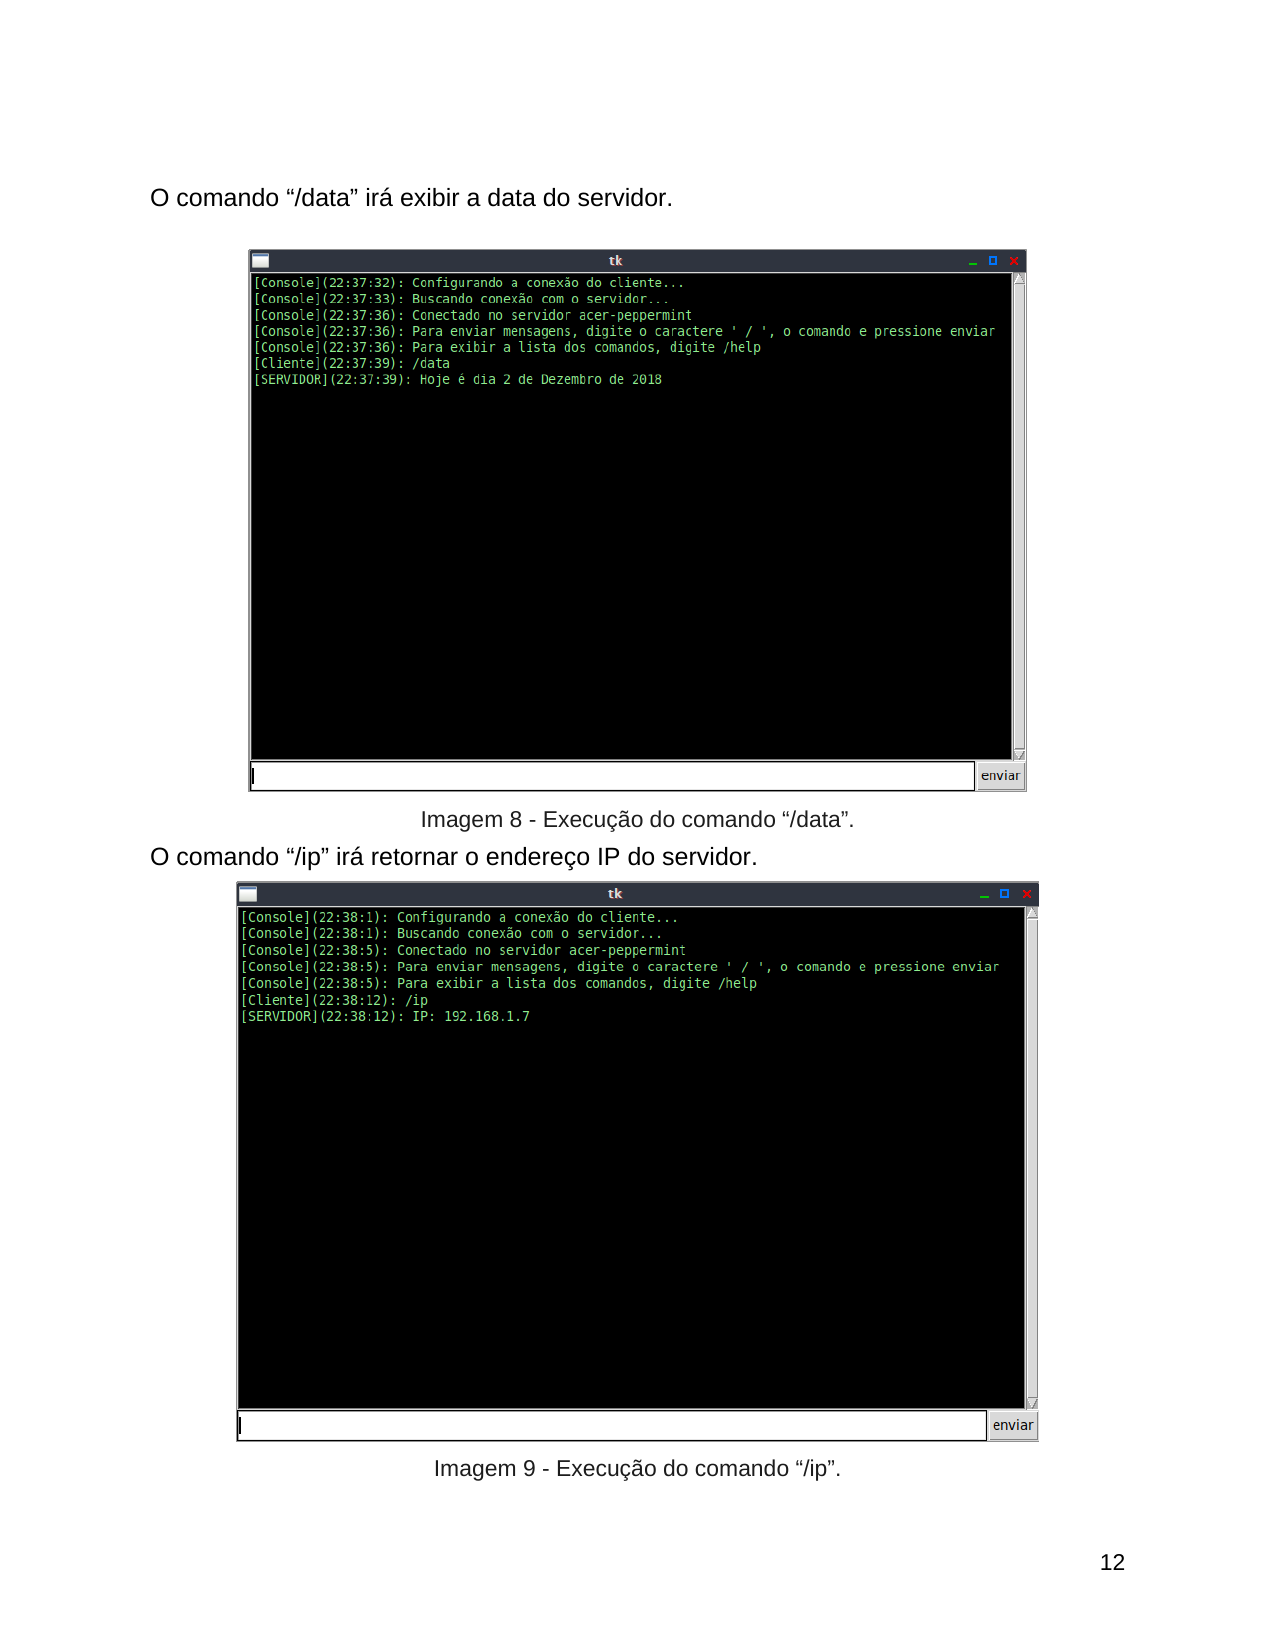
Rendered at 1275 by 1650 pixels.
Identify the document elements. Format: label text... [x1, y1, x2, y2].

picture [248, 249, 1027, 792]
text O comando “/data” irá exibir a data do servidor. [150, 183, 1125, 212]
picture [236, 881, 1039, 1442]
text Imagem 9 - Execução do comando “/ip”. [150, 881, 1125, 1482]
text Imagem 8 - Execução do comando “/data”. [150, 255, 1125, 832]
text O comando “/ip” irá retornar o endereço IP do servidor. [150, 842, 1125, 871]
